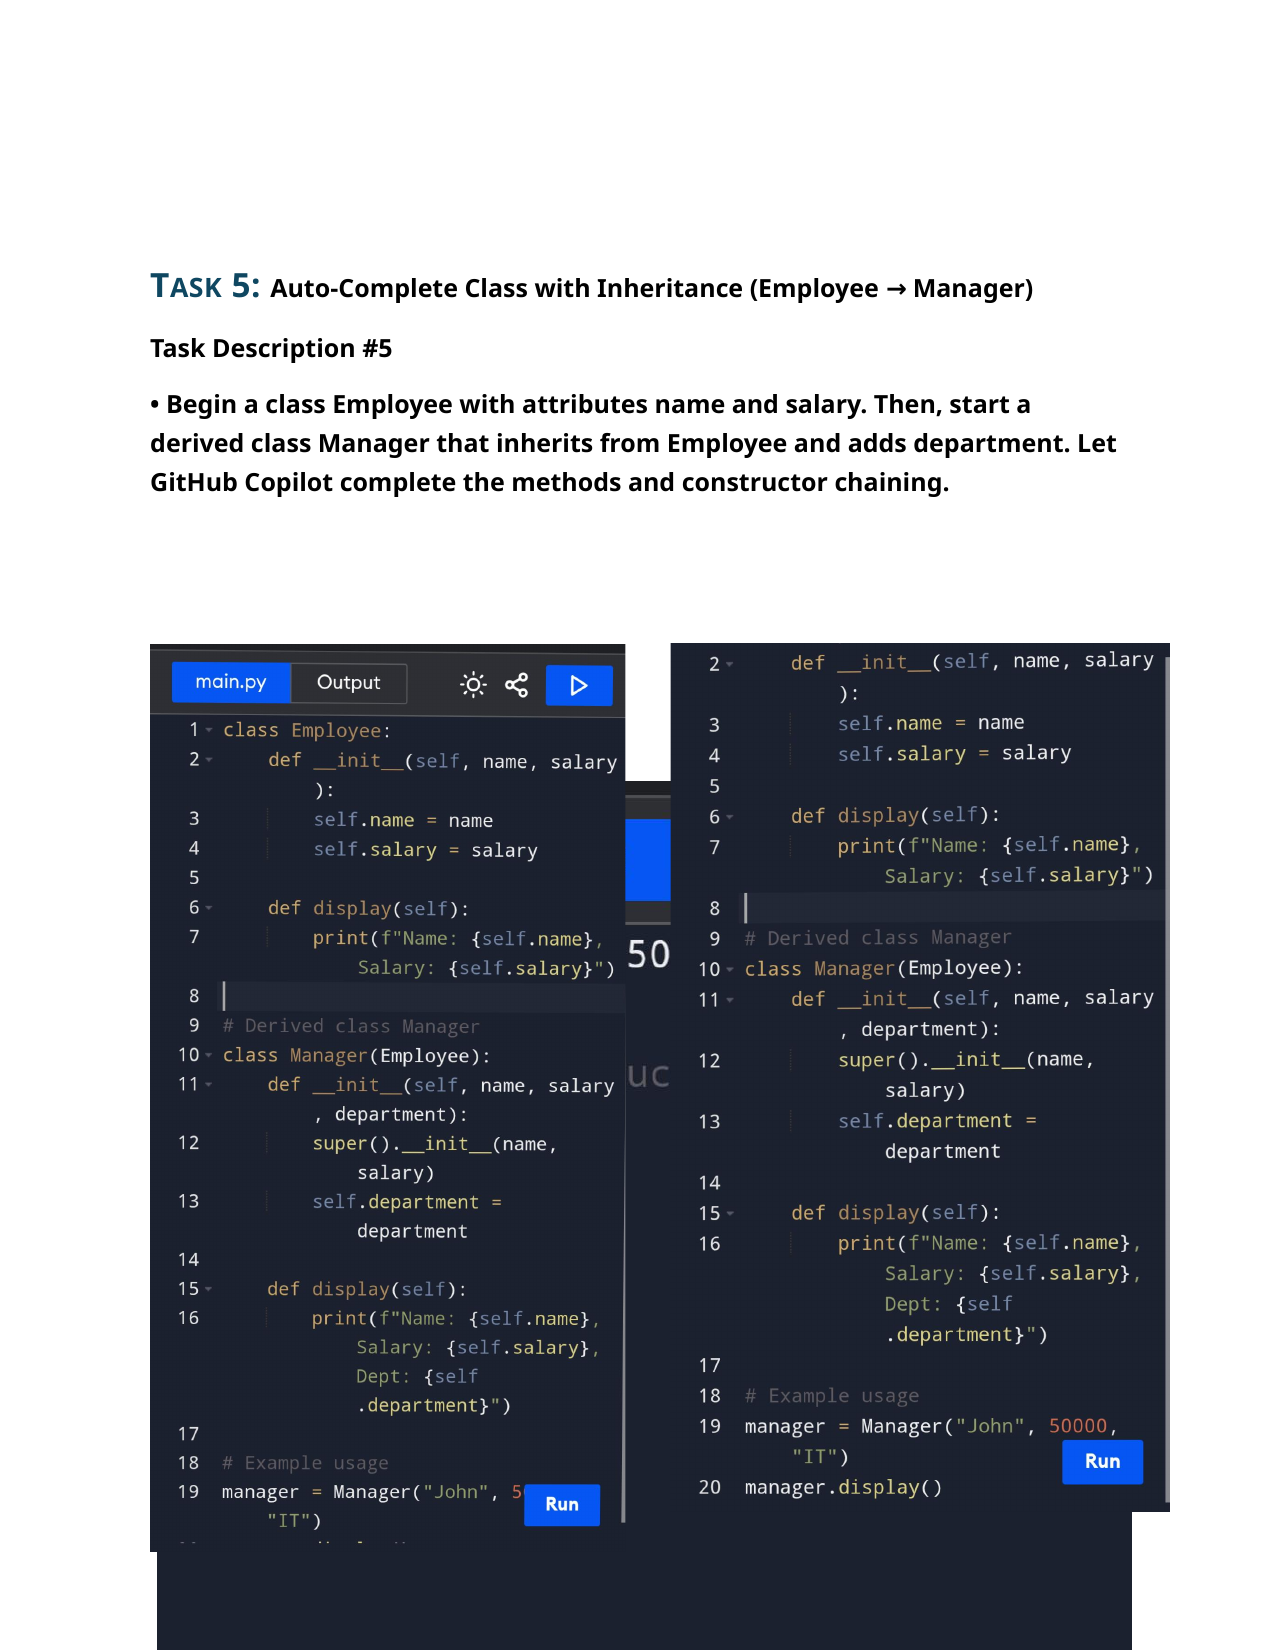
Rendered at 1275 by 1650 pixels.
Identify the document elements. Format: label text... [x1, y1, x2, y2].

text Task 5: Auto-Complete Class with Inheritance (Employee → Manager) [150, 262, 1125, 307]
text Task Description #5 [150, 331, 1125, 364]
text • Begin a class Employee with attributes name and salary. Then, start a derived class Manager that inherits from Employee and adds department. Let GitHub Copilot complete the methods and constructor chaining. [150, 386, 1125, 499]
